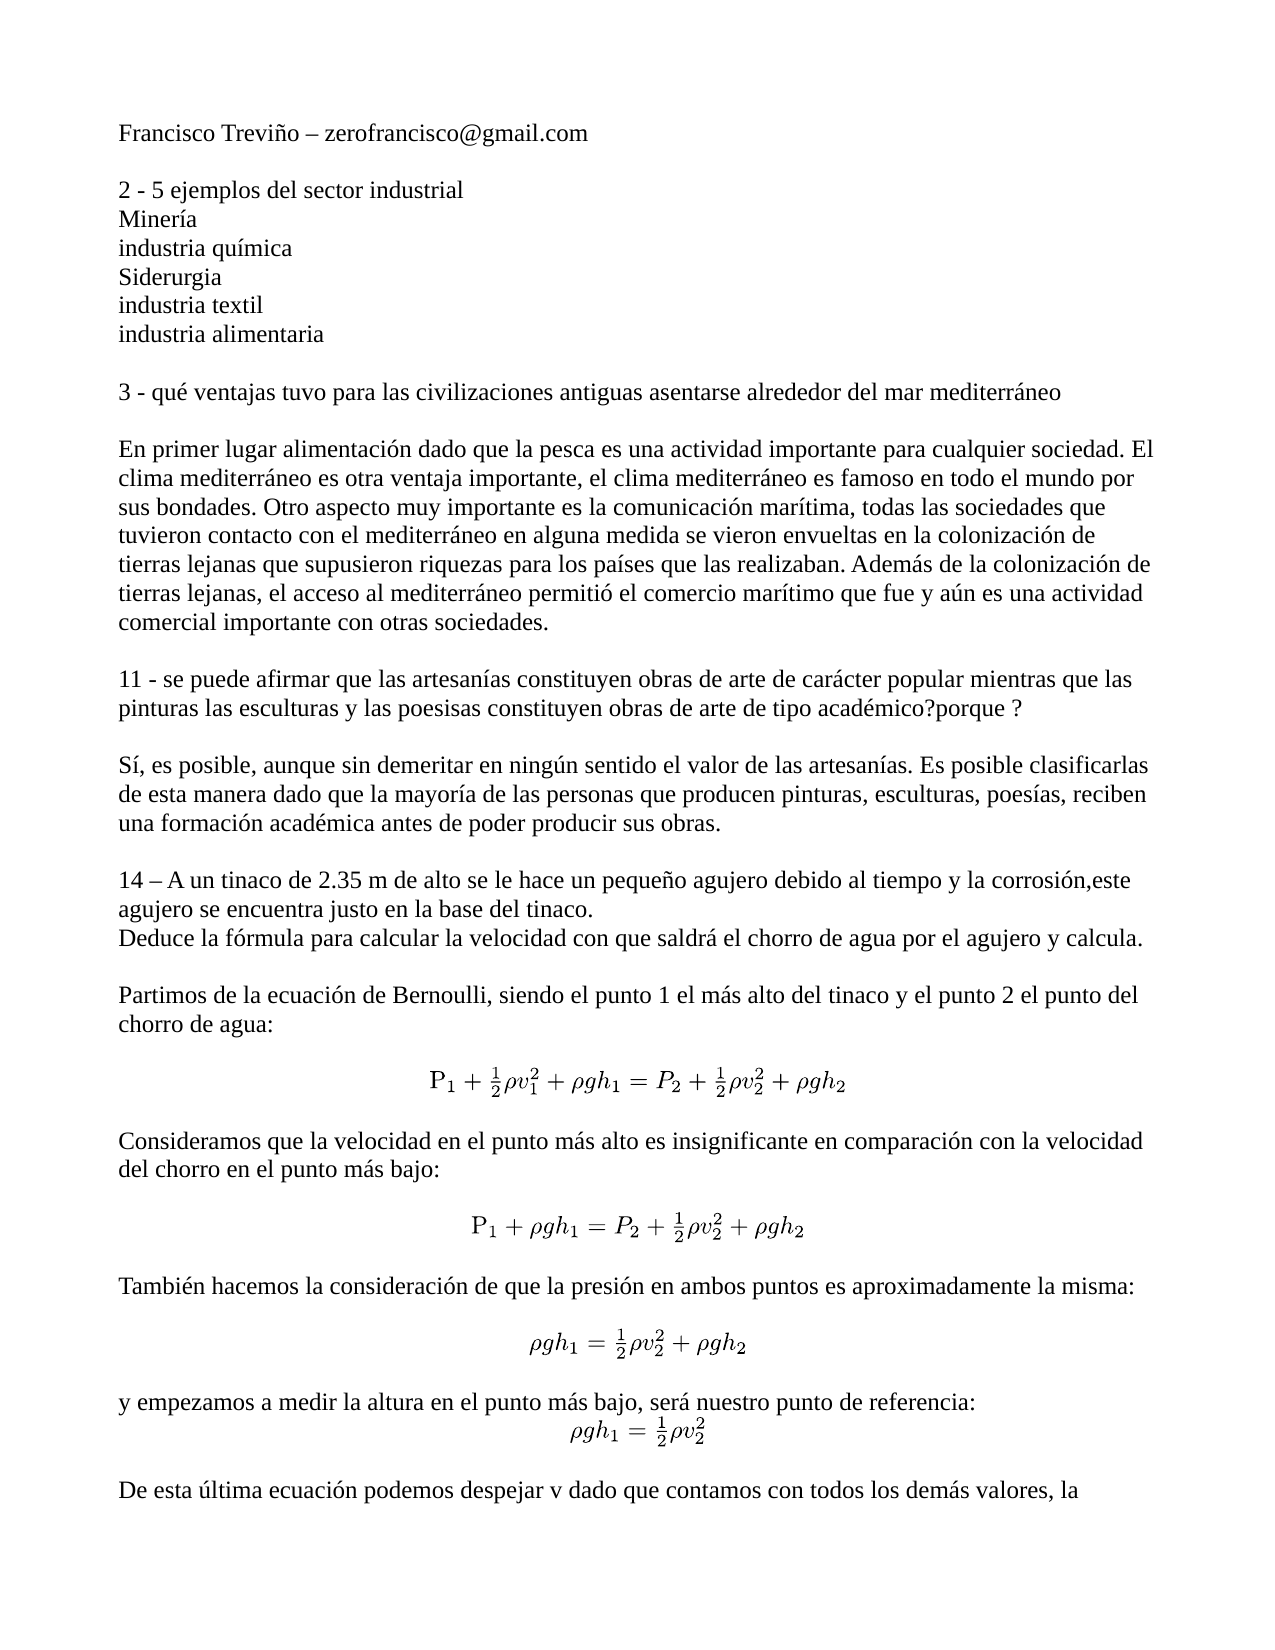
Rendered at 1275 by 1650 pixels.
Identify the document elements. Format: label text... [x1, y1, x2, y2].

text y empezamos a medir la altura en el punto más bajo, será nuestro punto de referencia: [118, 1387, 1157, 1416]
text Francisco Treviño – zerofrancisco@gmail.com [118, 118, 1157, 147]
text En primer lugar alimentación dado que la pesca es una actividad importante para cualquier sociedad. El clima mediterráneo es otra ventaja importante, el clima mediterráneo es famoso en todo el mundo por sus bondades. Otro aspecto muy importante es la comunicación marítima, todas las sociedades que tuvieron contacto con el mediterráneo en alguna medida se vieron envueltas en la colonización de tierras lejanas que supusieron riquezas para los países que las realizaban. Además de la colonización de tierras lejanas, el acceso al mediterráneo permitió el comercio marítimo que fue y aún es una actividad comercial importante con otras sociedades. [118, 434, 1157, 636]
text Consideramos que la velocidad en el punto más alto es insignificante en comparación con la velocidad del chorro en el punto más bajo: [118, 1126, 1157, 1183]
text 2 - 5 ejemplos del sector industrial [118, 176, 1157, 204]
text industria textil [118, 291, 1157, 319]
text industria alimentaria [118, 319, 1157, 348]
text Deduce la fórmula para calcular la velocidad con que saldrá el chorro de agua por el agujero y calcula. [118, 923, 1157, 952]
text Sí, es posible, aunque sin demeritar en ningún sentido el valor de las artesanías. Es posible clasificarlas de esta manera dado que la mayoría de las personas que producen pinturas, esculturas, poesías, reciben una formación académica antes de poder producir sus obras. [118, 751, 1157, 837]
text También hacemos la consideración de que la presión en ambos puntos es aproximadamente la misma: [118, 1271, 1157, 1300]
text 3 - qué ventajas tuvo para las civilizaciones antiguas asentarse alrededor del mar mediterráneo [118, 377, 1157, 406]
text Minería [118, 204, 1157, 233]
text industria química [118, 233, 1157, 262]
text 14 – A un tinaco de 2.35 m de alto se le hace un pequeño agujero debido al tiempo y la corrosión,este agujero se encuentra justo en la base del tinaco. [118, 866, 1157, 923]
text Siderurgia [118, 262, 1157, 291]
text De esta última ecuación podemos despejar v dado que contamos con todos los demás valores, la [118, 1475, 1157, 1504]
text Partimos de la ecuación de Bernoulli, siendo el punto 1 el más alto del tinaco y el punto 2 el punto del chorro de agua: [118, 981, 1157, 1038]
text 11 - se puede afirmar que las artesanías constituyen obras de arte de carácter popular mientras que las pinturas las esculturas y las poesisas constituyen obras de arte de tipo académico?porque ? [118, 664, 1157, 722]
